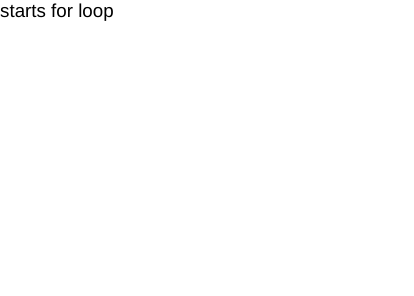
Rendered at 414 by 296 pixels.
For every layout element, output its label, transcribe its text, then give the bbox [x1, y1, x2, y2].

text starts for loop [0, 0, 413, 22]
table_header <setLang('it_IT')> <o.default_code> <o.name> [0, 22, 413, 140]
table_cell [0, 140, 413, 258]
